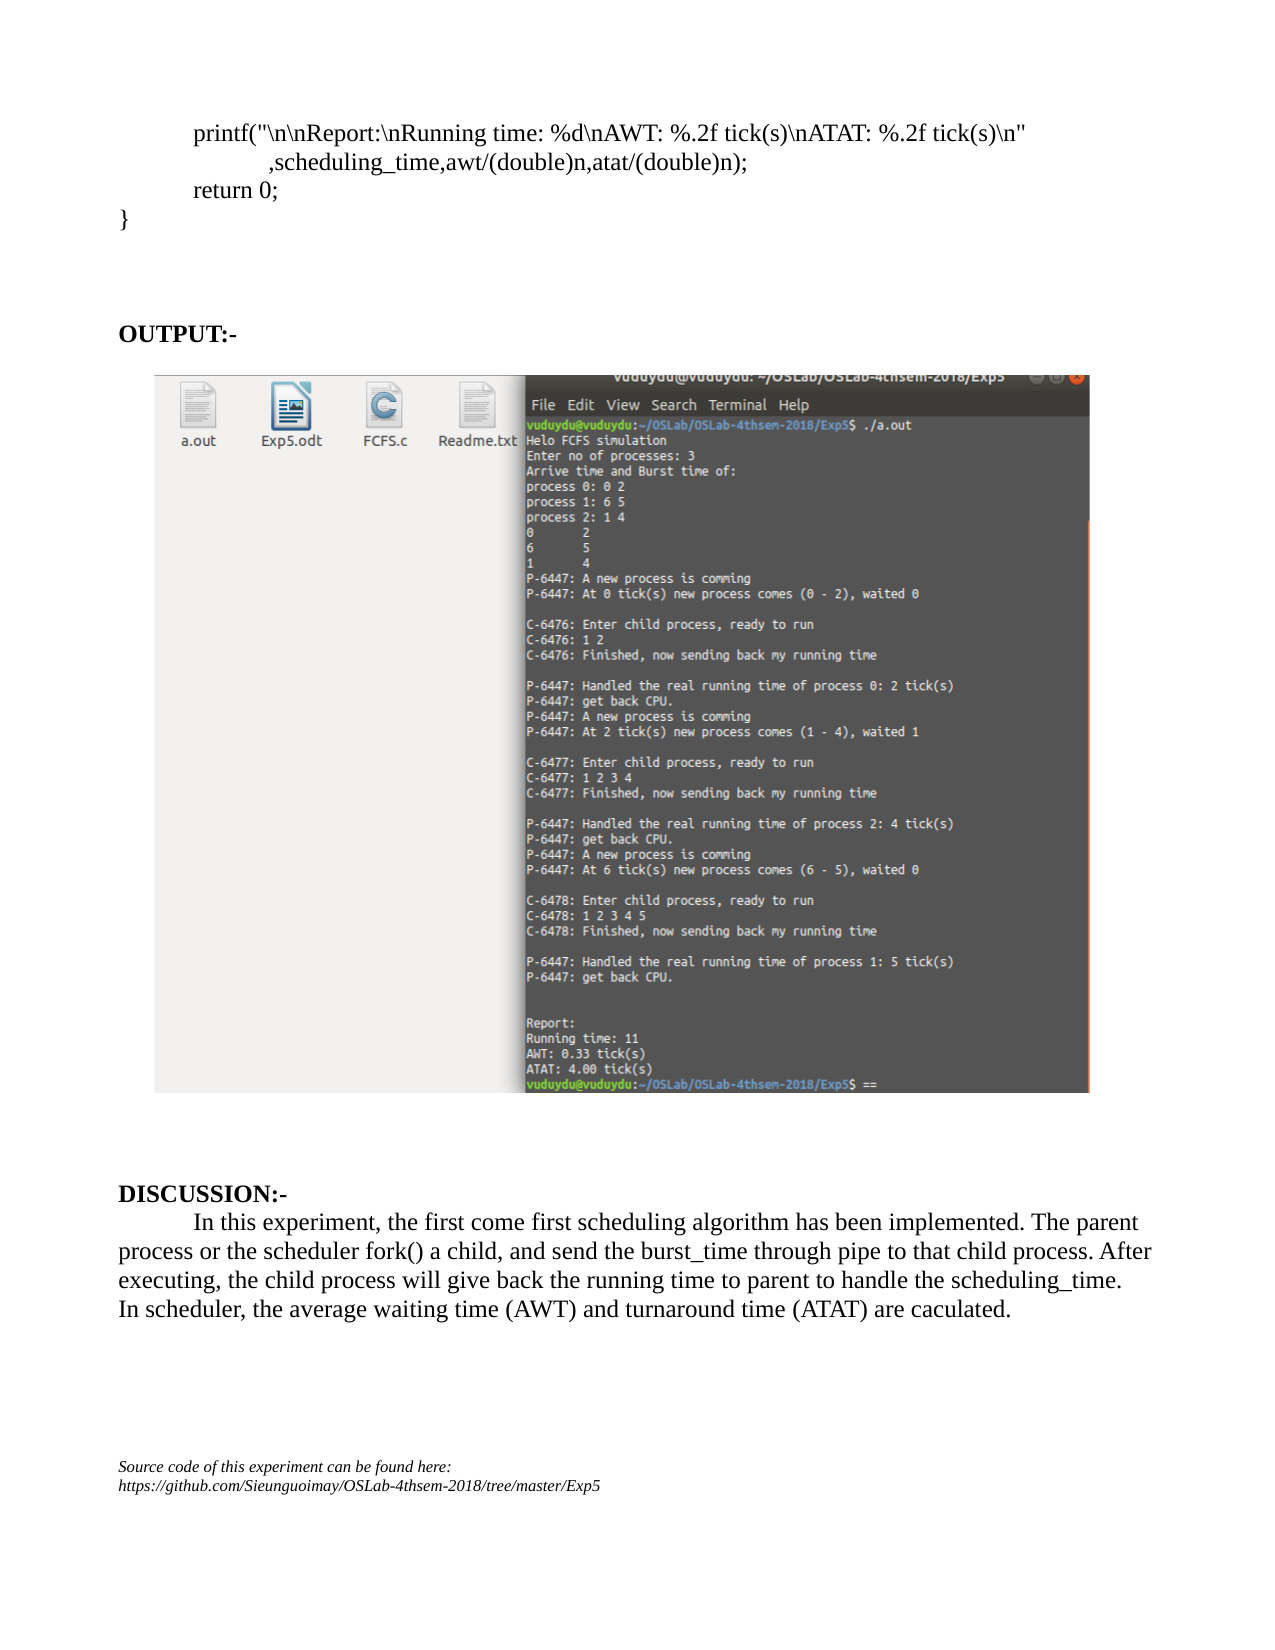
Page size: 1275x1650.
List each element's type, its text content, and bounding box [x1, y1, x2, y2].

text printf("\n\nReport:\nRunning time: %d\nAWT: %.2f tick(s)\nATAT: %.2f tick(s)\n" [118, 118, 1157, 147]
text DISCUSSION:- [118, 1179, 1157, 1207]
text return 0; [118, 176, 1157, 204]
text ,scheduling_time,awt/(double)n,atat/(double)n); [118, 147, 1157, 176]
text In this experiment, the first come first scheduling algorithm has been implemented. The parent process or the scheduler fork() a child, and send the burst_time through pipe to that child process. After executing, the child process will give back the running time to parent to handle the scheduling_time. [118, 1207, 1157, 1294]
text OUTPUT:- [118, 319, 1157, 348]
picture [154, 375, 1090, 1093]
text } [118, 204, 1157, 233]
text Source code of this experiment can be found here: [118, 1457, 1157, 1476]
text In scheduler, the average waiting time (AWT) and turnaround time (ATAT) are caculated. [118, 1294, 1157, 1322]
text https://github.com/Sieunguoimay/OSLab-4thsem-2018/tree/master/Exp5 [118, 1476, 1157, 1495]
